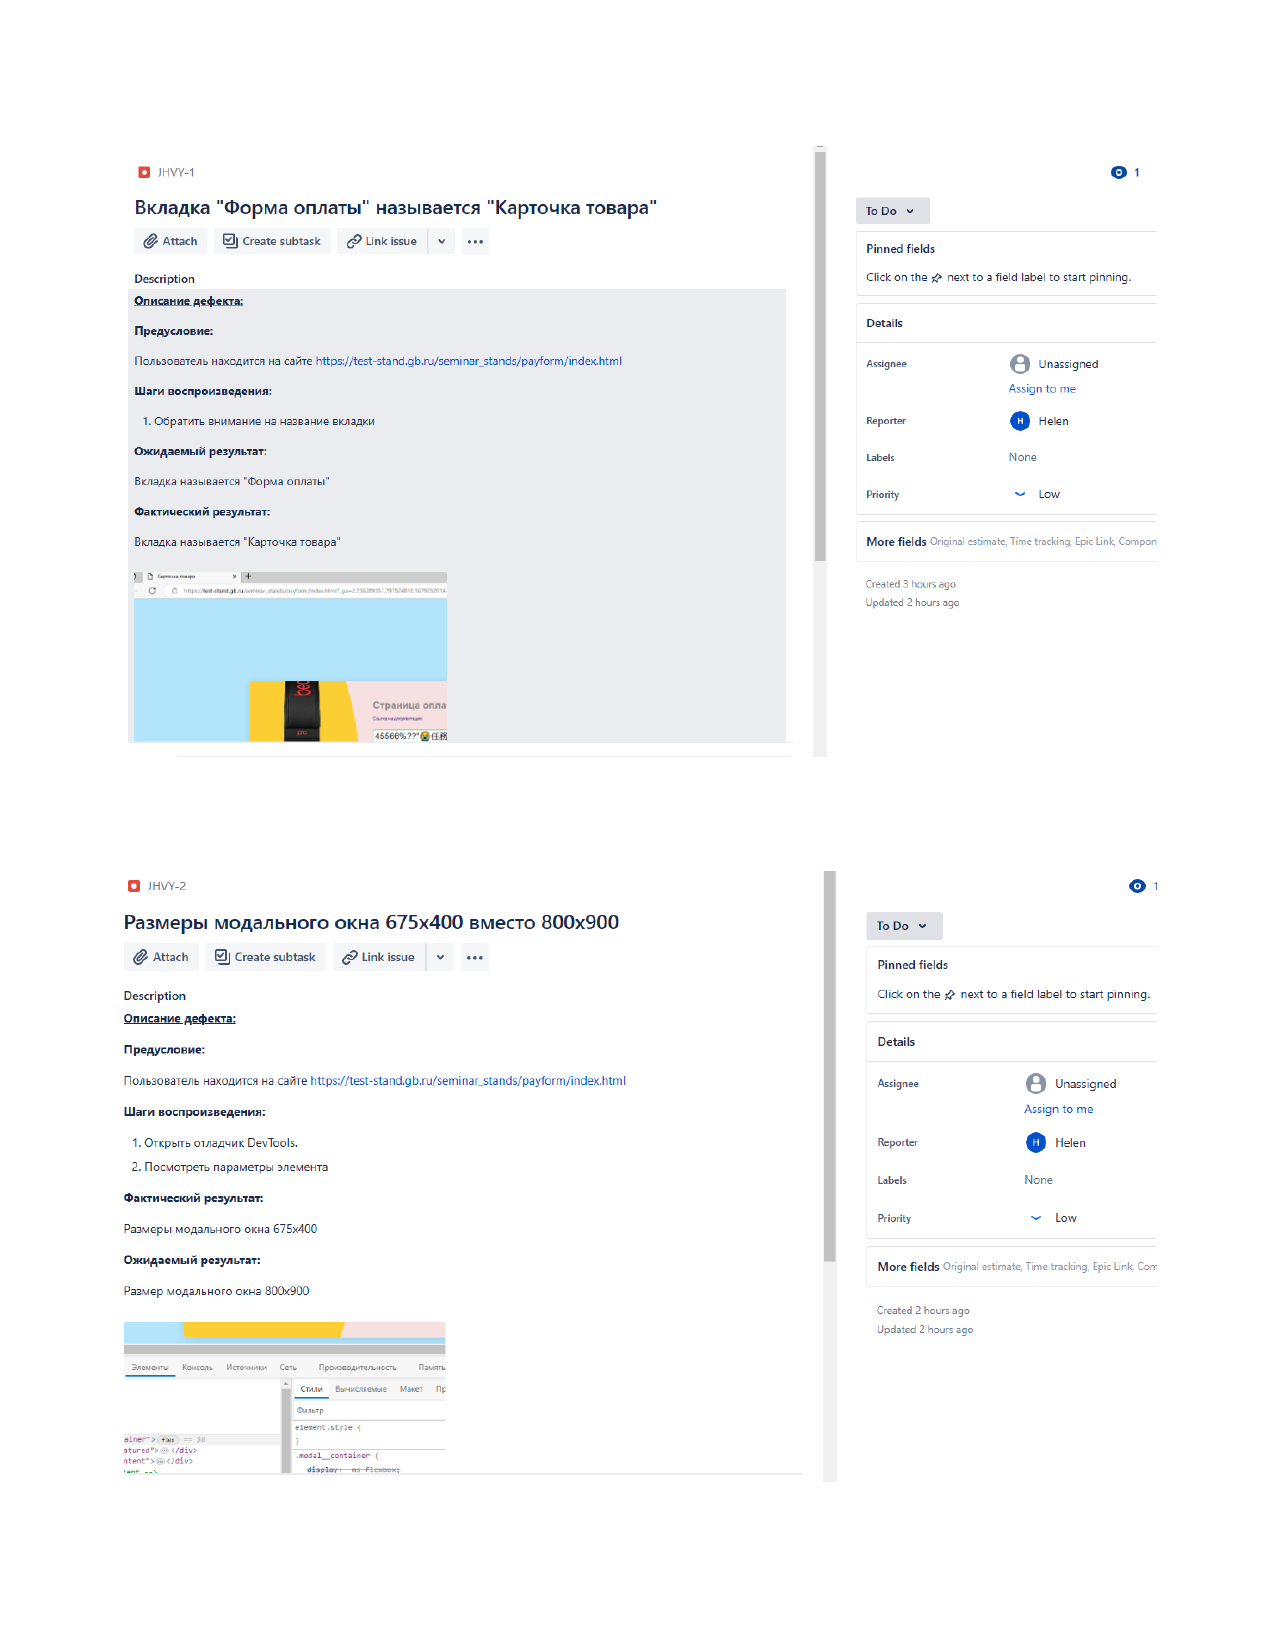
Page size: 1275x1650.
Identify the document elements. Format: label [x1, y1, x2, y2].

picture [118, 146, 1157, 757]
picture [118, 871, 1157, 1482]
